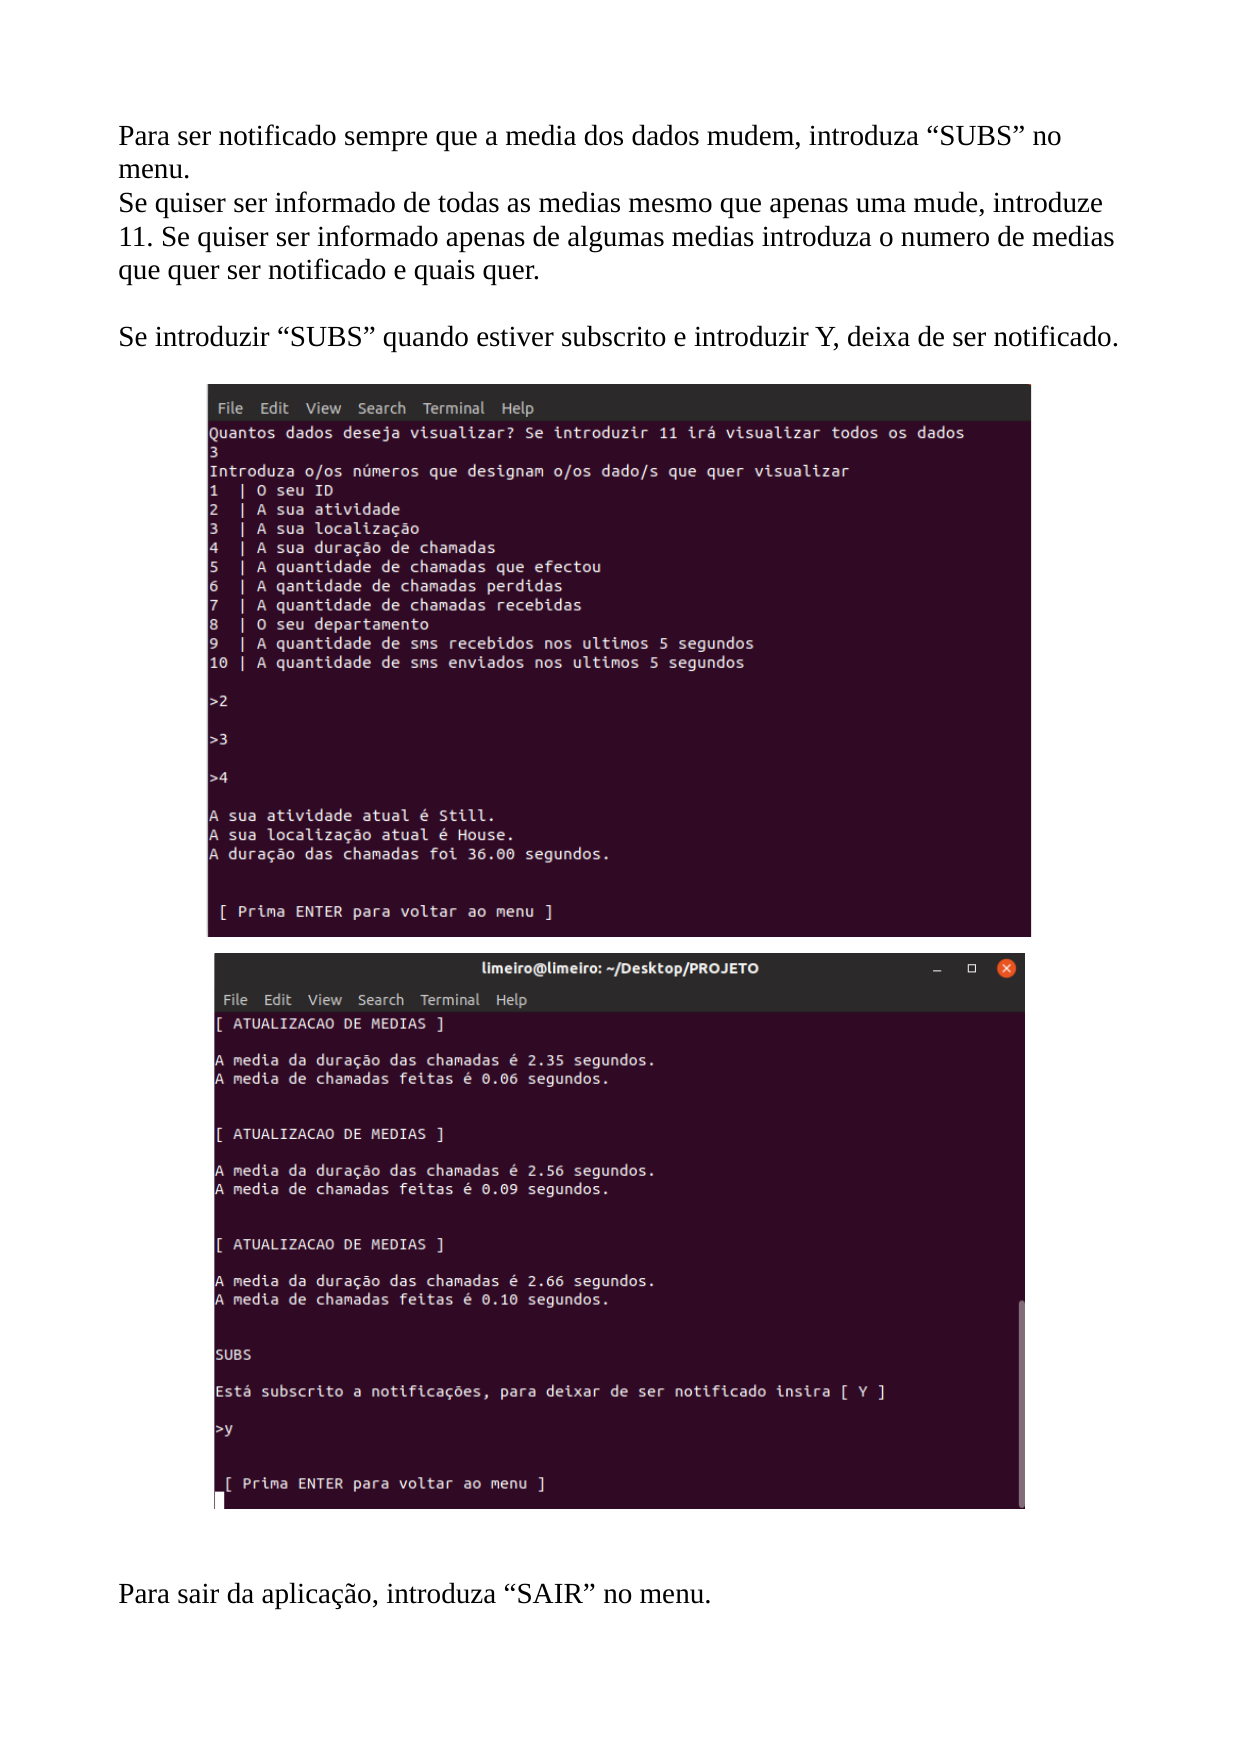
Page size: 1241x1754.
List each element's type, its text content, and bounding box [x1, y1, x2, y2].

picture [214, 953, 1025, 1509]
text Para sair da aplicação, introduza “SAIR” no menu. [118, 1576, 1122, 1610]
picture [206, 384, 1032, 937]
text Se introduzir “SUBS” quando estiver subscrito e introduzir Y, deixa de ser notificado. [118, 319, 1122, 353]
text Para ser notificado sempre que a media dos dados mudem, introduza “SUBS” no menu. [118, 118, 1122, 185]
text Se quiser ser informado de todas as medias mesmo que apenas uma mude, introduze 11. Se quiser ser informado apenas de algumas medias introduza o numero de medias que quer ser notificado e quais quer. [118, 185, 1122, 286]
